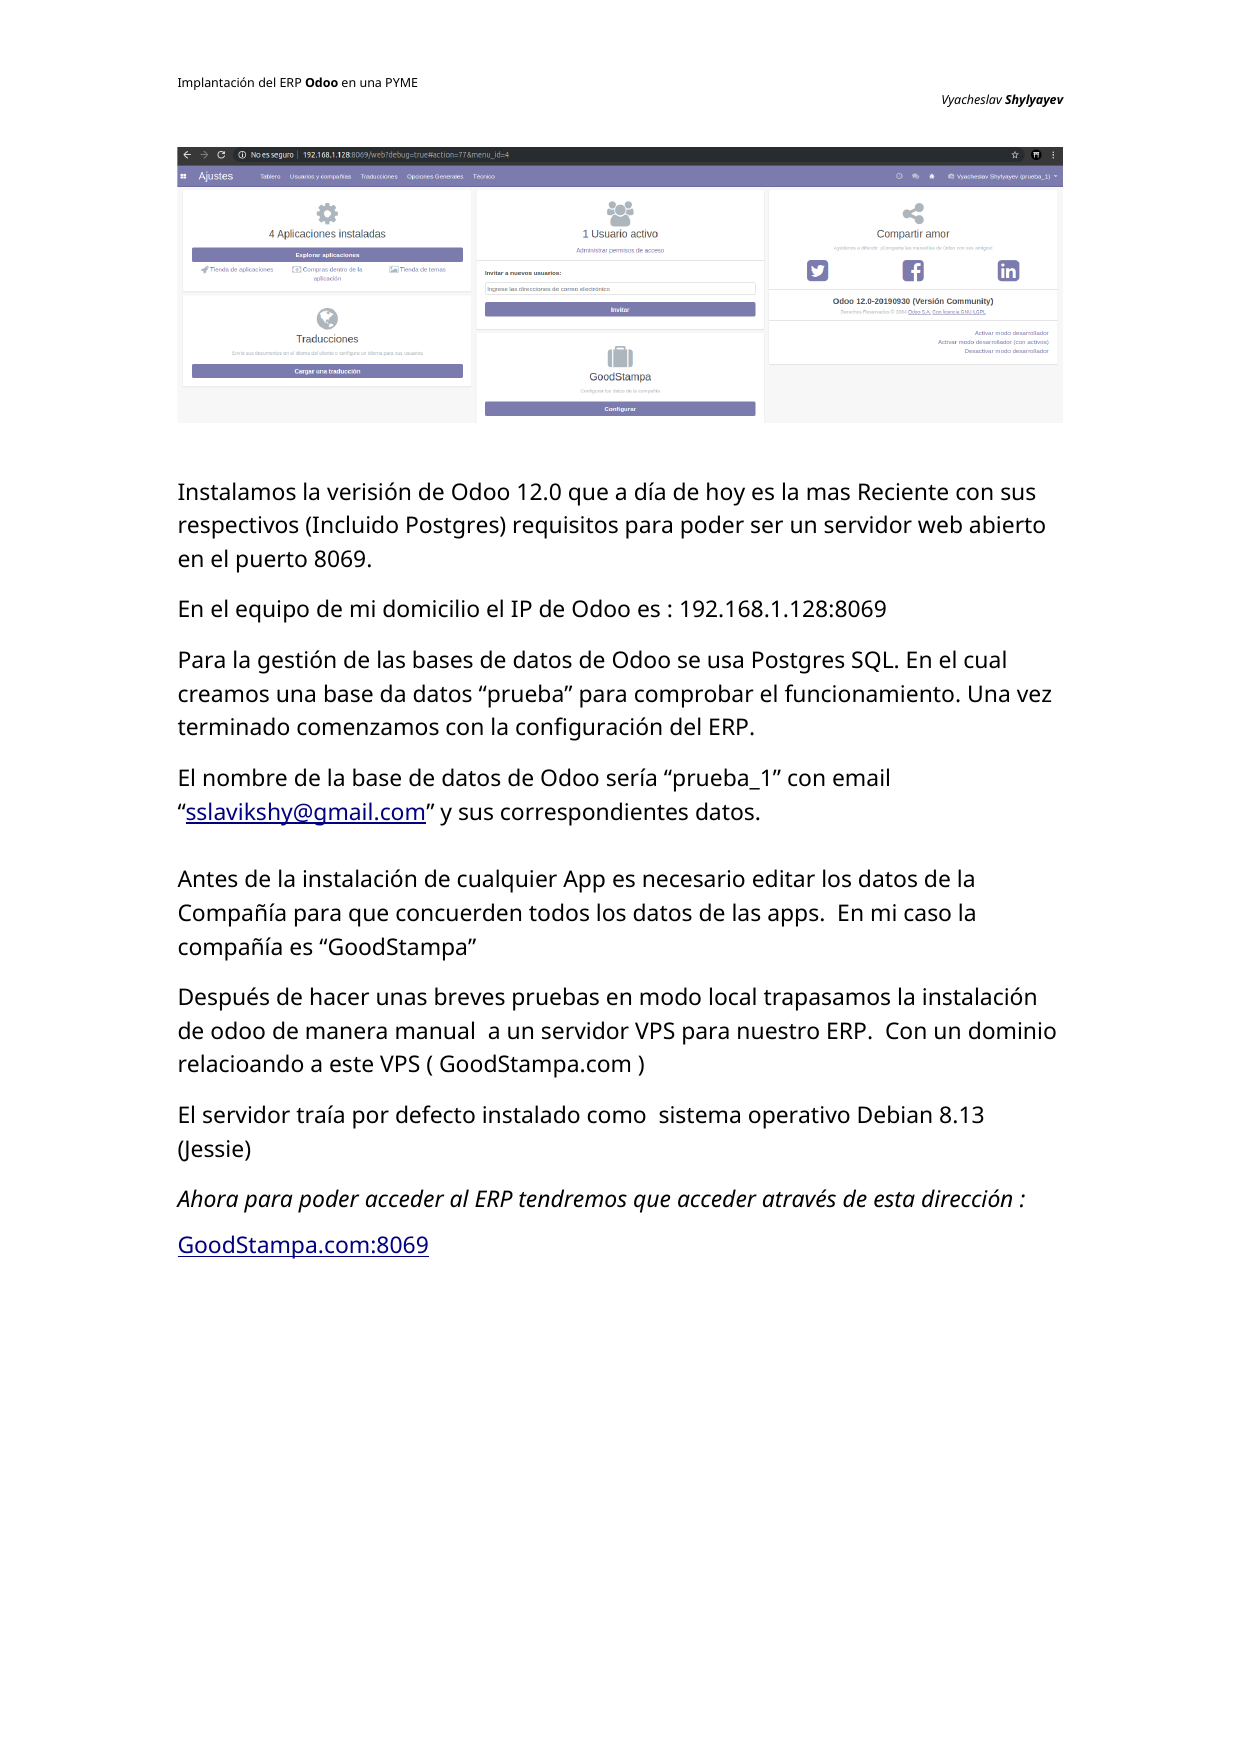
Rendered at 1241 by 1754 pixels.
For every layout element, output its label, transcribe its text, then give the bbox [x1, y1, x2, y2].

text Ahora para poder acceder al ERP tendremos que acceder através de esta dirección : [177, 1183, 1063, 1214]
text Para la gestión de las bases de datos de Odoo se usa Postgres SQL. En el cual creamos una base da datos “prueba” para comprobar el funcionamiento. Una vez terminado comenzamos con la configuración del ERP. [177, 644, 1063, 742]
picture [177, 147, 1063, 423]
text Instalamos la verisión de Odoo 12.0 que a día de hoy es la mas Reciente con sus respectivos (Incluido Postgres) requisitos para poder ser un servidor web abierto en el puerto 8069. [177, 475, 1063, 574]
text El servidor traía por defecto instalado como sistema operativo Debian 8.13 (Jessie) [177, 1099, 1063, 1164]
text Después de hacer unas breves pruebas en modo local trapasamos la instalación de odoo de manera manual a un servidor VPS para nuestro ERP. Con un dominio relacioando a este VPS ( GoodStampa.com ) [177, 981, 1063, 1079]
text El nombre de la base de datos de Odoo sería “prueba_1” con email “sslavikshy@gmail.com” y sus correspondientes datos. Antes de la instalación de cualquier App es necesario editar los datos de la Compañía para que concuerden todos los datos de las apps. En mi caso la compañía es “GoodStampa” [177, 762, 1063, 962]
text GoodStampa.com:8069 [177, 1229, 1063, 1260]
text En el equipo de mi domicilio el IP de Odoo es : 192.168.1.128:8069 [177, 593, 1063, 624]
